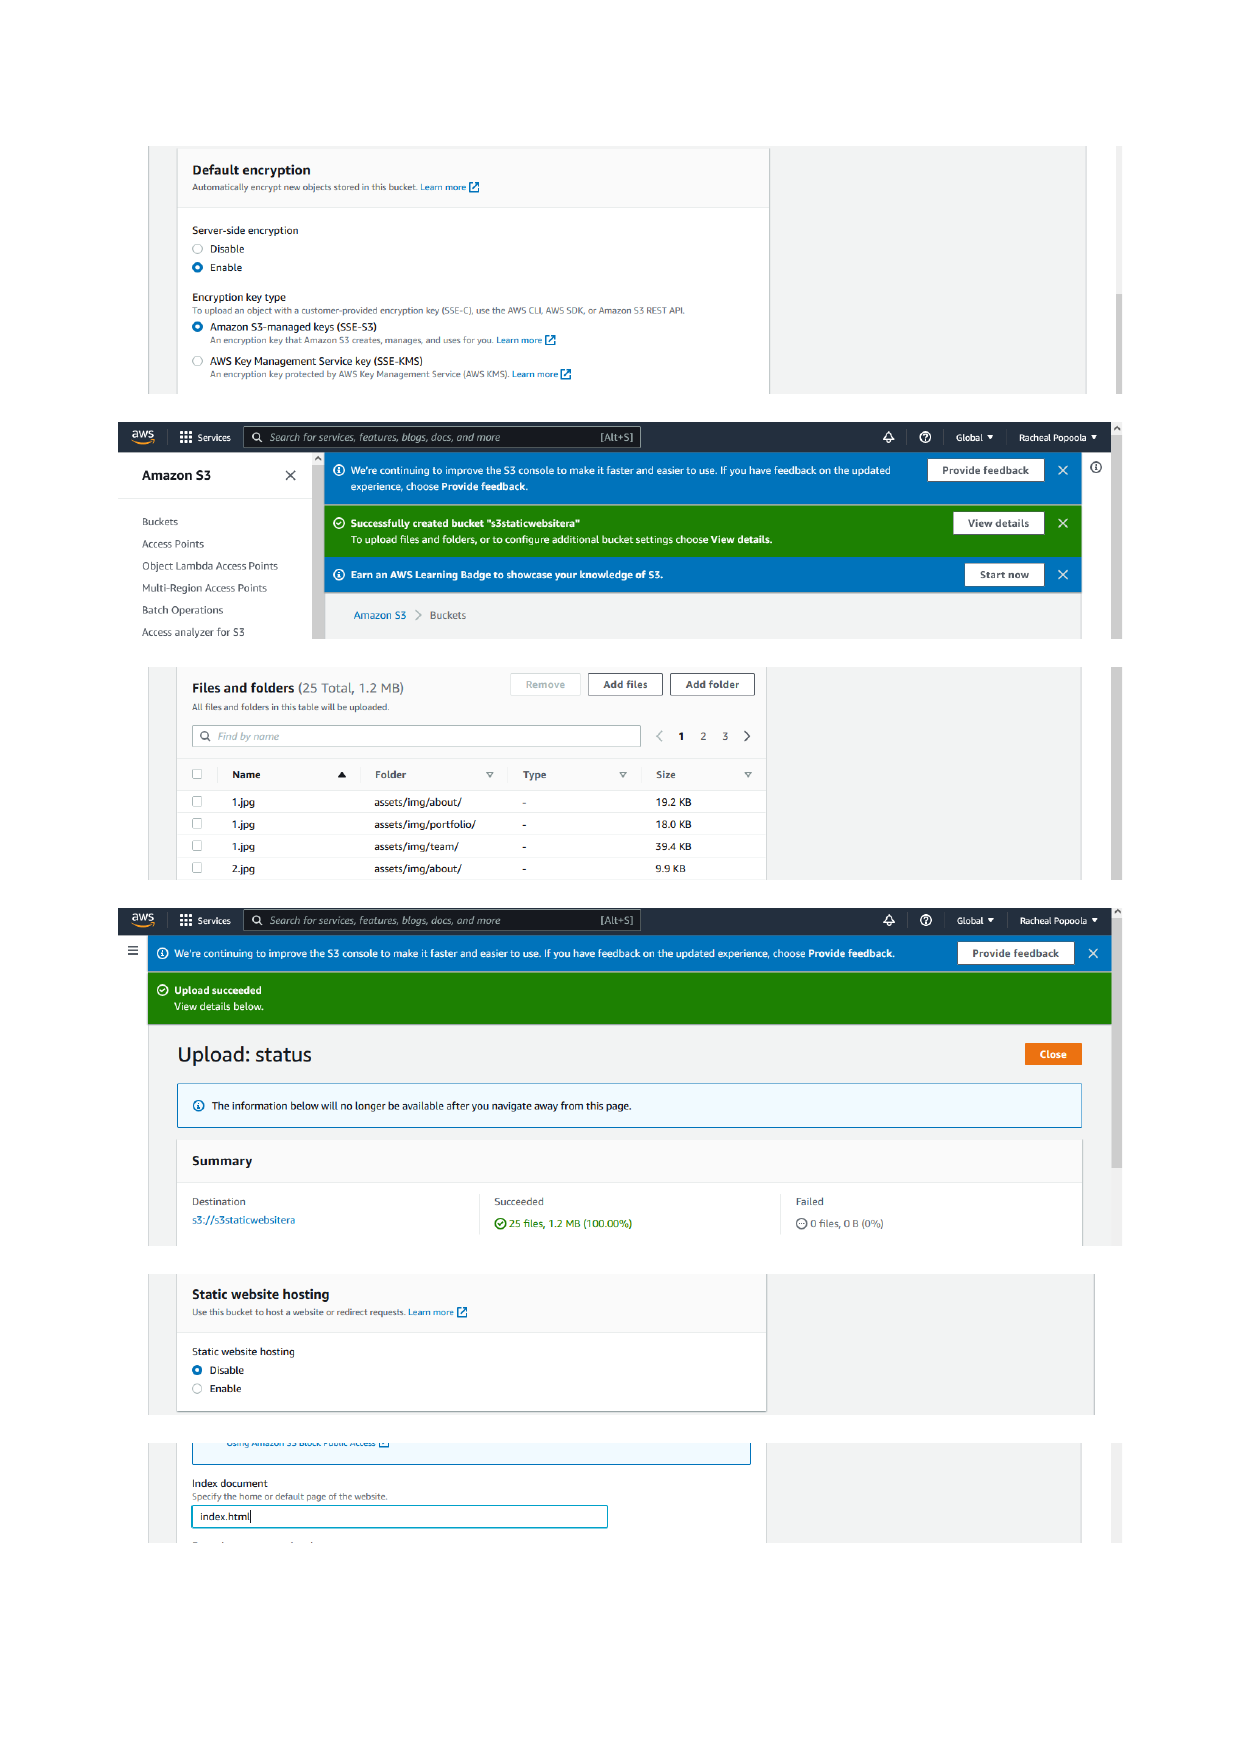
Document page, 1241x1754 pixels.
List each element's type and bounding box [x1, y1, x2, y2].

picture [118, 667, 1123, 880]
picture [118, 146, 1123, 394]
picture [118, 1274, 1123, 1415]
picture [118, 1443, 1123, 1543]
picture [118, 422, 1123, 639]
picture [118, 908, 1123, 1246]
